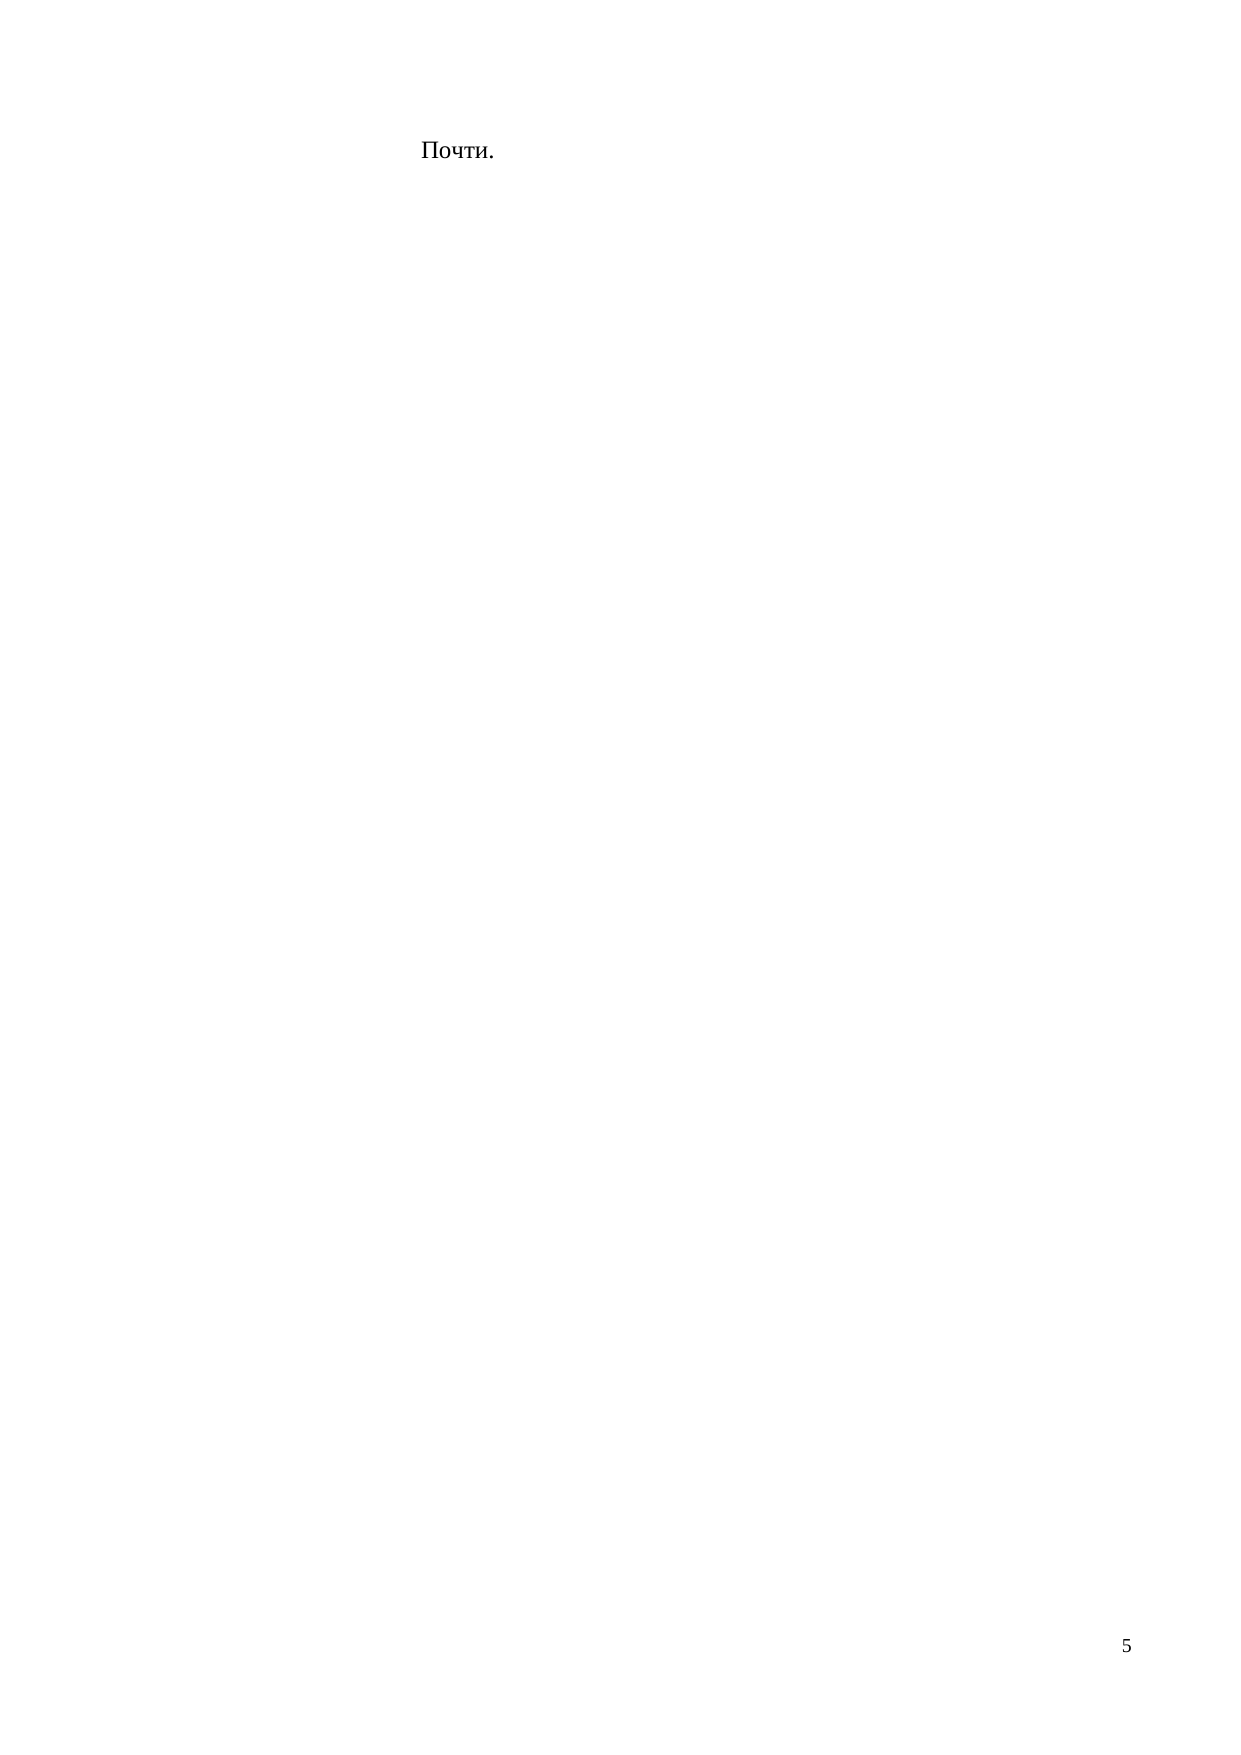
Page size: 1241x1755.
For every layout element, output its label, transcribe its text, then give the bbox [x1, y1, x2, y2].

text Почти. [421, 135, 1168, 164]
